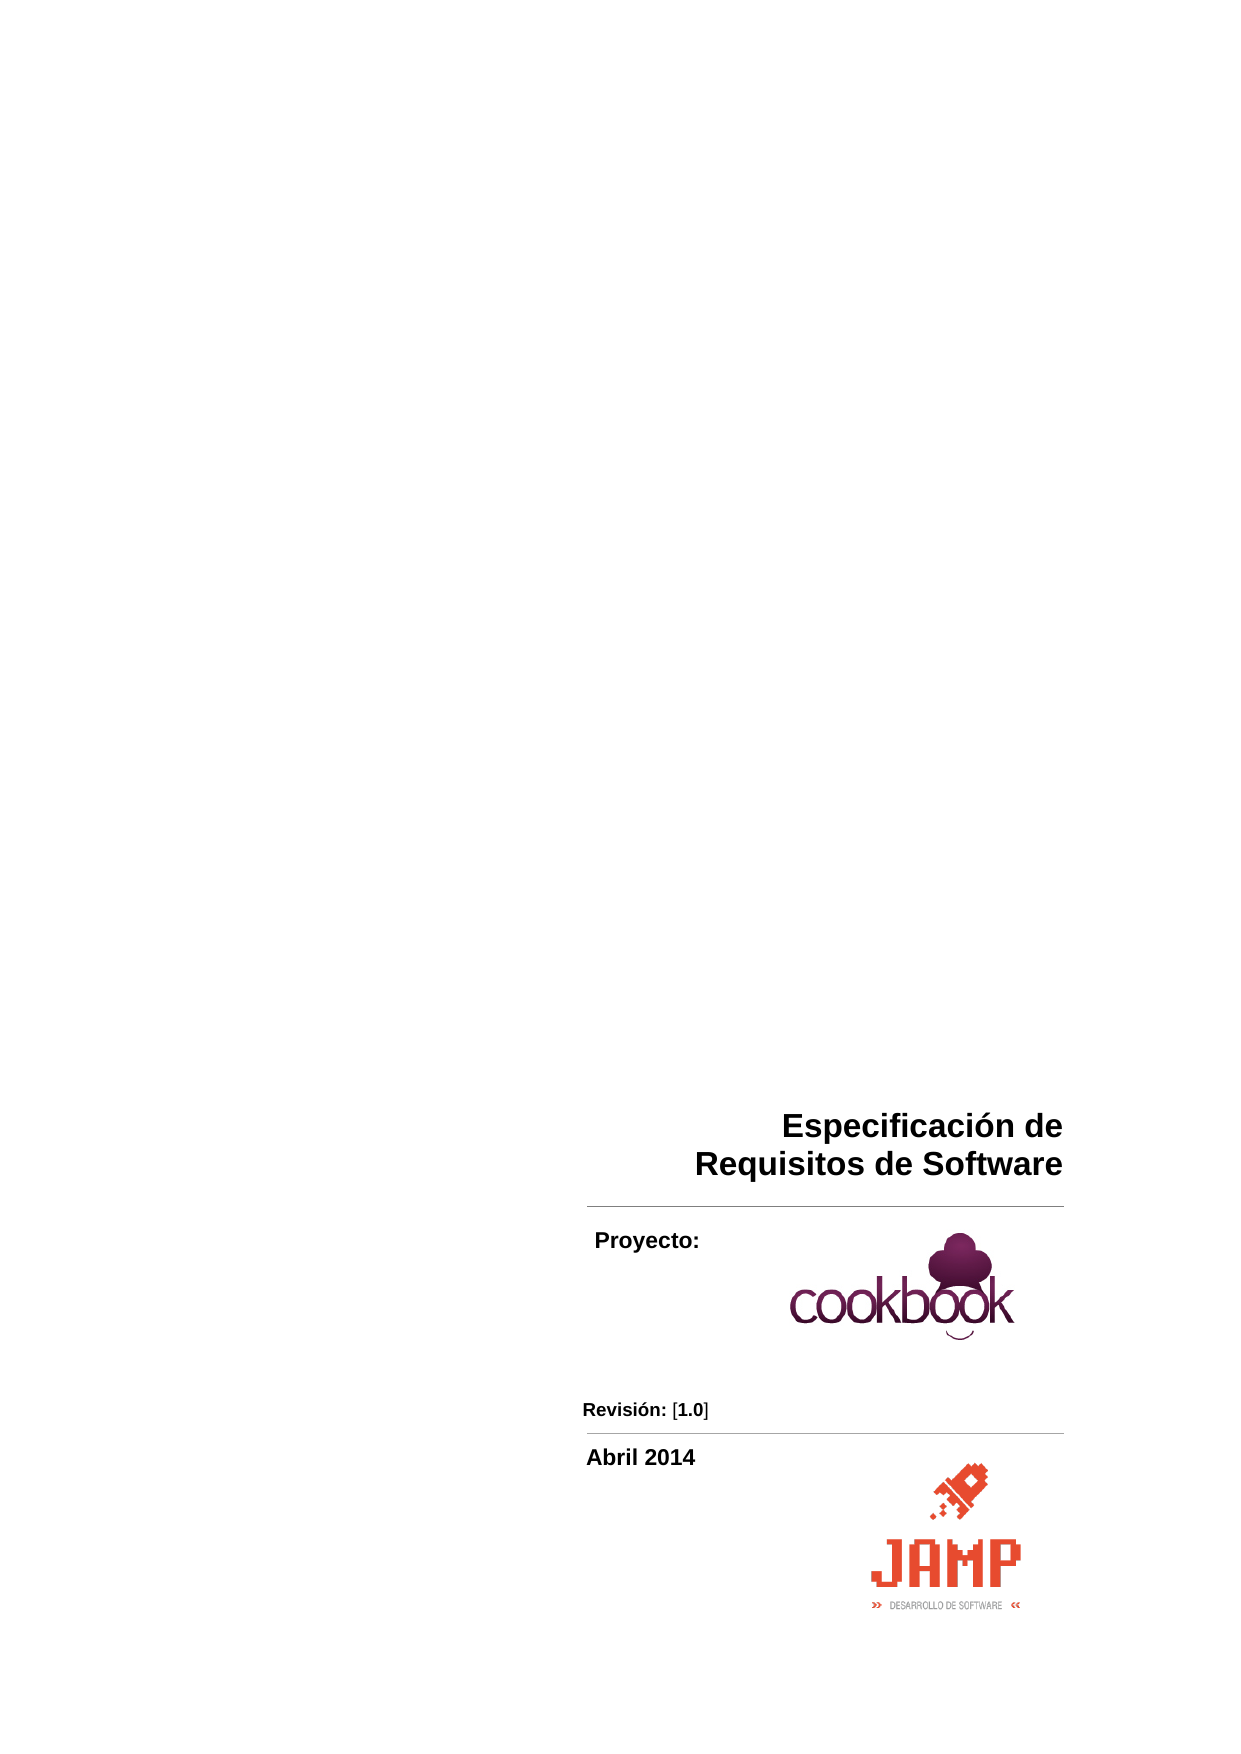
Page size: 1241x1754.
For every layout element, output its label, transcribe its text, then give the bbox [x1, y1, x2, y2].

list Revisión: [1.0] [546, 1398, 1063, 1420]
text Requisitos de Software [477, 1144, 1063, 1183]
list Abril 2014 [575, 1444, 1063, 1470]
text Proyecto: [477, 1219, 1063, 1255]
text Especificación de [477, 1106, 1063, 1144]
